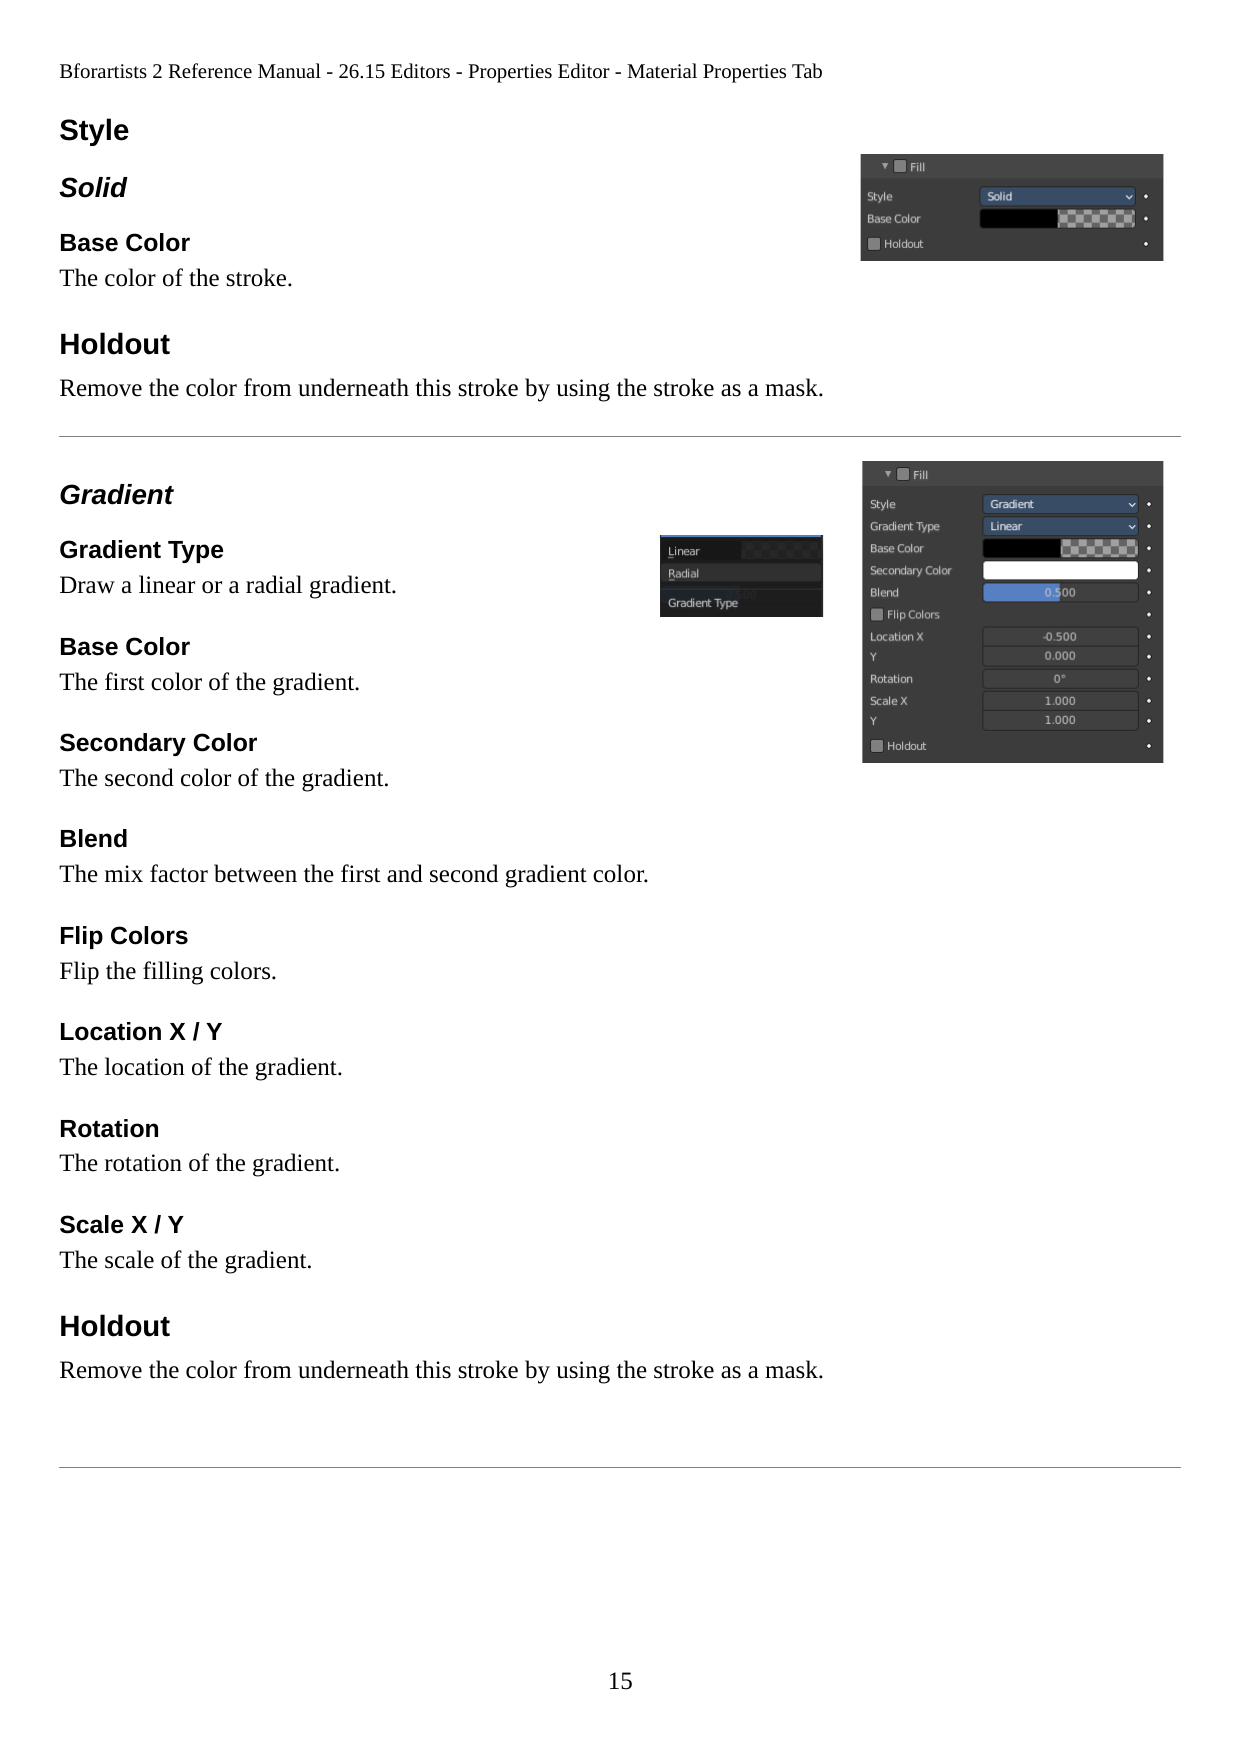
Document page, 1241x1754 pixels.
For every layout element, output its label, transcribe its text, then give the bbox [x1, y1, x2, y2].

text The color of the stroke. [59, 263, 1181, 292]
subtitle [1164, 479, 1181, 511]
text The scale of the gradient. [59, 1245, 1181, 1273]
subtitle Solid [59, 171, 860, 203]
subtitle [1164, 228, 1181, 257]
picture [862, 461, 1164, 763]
text The first color of the gradient. [59, 667, 862, 695]
text Flip the filling colors. [59, 956, 1181, 984]
subtitle [1164, 632, 1181, 660]
subtitle [1164, 536, 1181, 564]
subtitle Base Color [59, 632, 862, 660]
subtitle Flip Colors [59, 921, 1181, 949]
subtitle Scale X / Y [59, 1210, 1181, 1238]
text The second color of the gradient. [59, 763, 1181, 792]
subtitle Holdout [59, 327, 1181, 360]
text The mix factor between the first and second gradient color. [59, 859, 1181, 888]
text The rotation of the gradient. [59, 1148, 1181, 1177]
text Remove the color from underneath this stroke by using the stroke as a mask. [59, 373, 1181, 402]
text The location of the gradient. [59, 1052, 1181, 1081]
subtitle Secondary Color [59, 728, 862, 757]
picture [660, 535, 824, 617]
text Draw a linear or a radial gradient. [59, 570, 660, 599]
text Remove the color from underneath this stroke by using the stroke as a mask. [59, 1355, 1181, 1383]
subtitle Holdout [59, 1308, 1181, 1342]
text [824, 570, 862, 599]
picture [860, 154, 1164, 261]
subtitle [824, 536, 862, 564]
subtitle Base Color [59, 228, 860, 257]
subtitle Style [59, 113, 1181, 146]
subtitle Rotation [59, 1114, 1181, 1142]
subtitle [1164, 171, 1181, 203]
subtitle Gradient Type [59, 536, 660, 564]
subtitle Gradient [59, 479, 862, 511]
subtitle Location X / Y [59, 1017, 1181, 1046]
subtitle [1164, 728, 1181, 757]
subtitle Blend [59, 824, 1181, 853]
